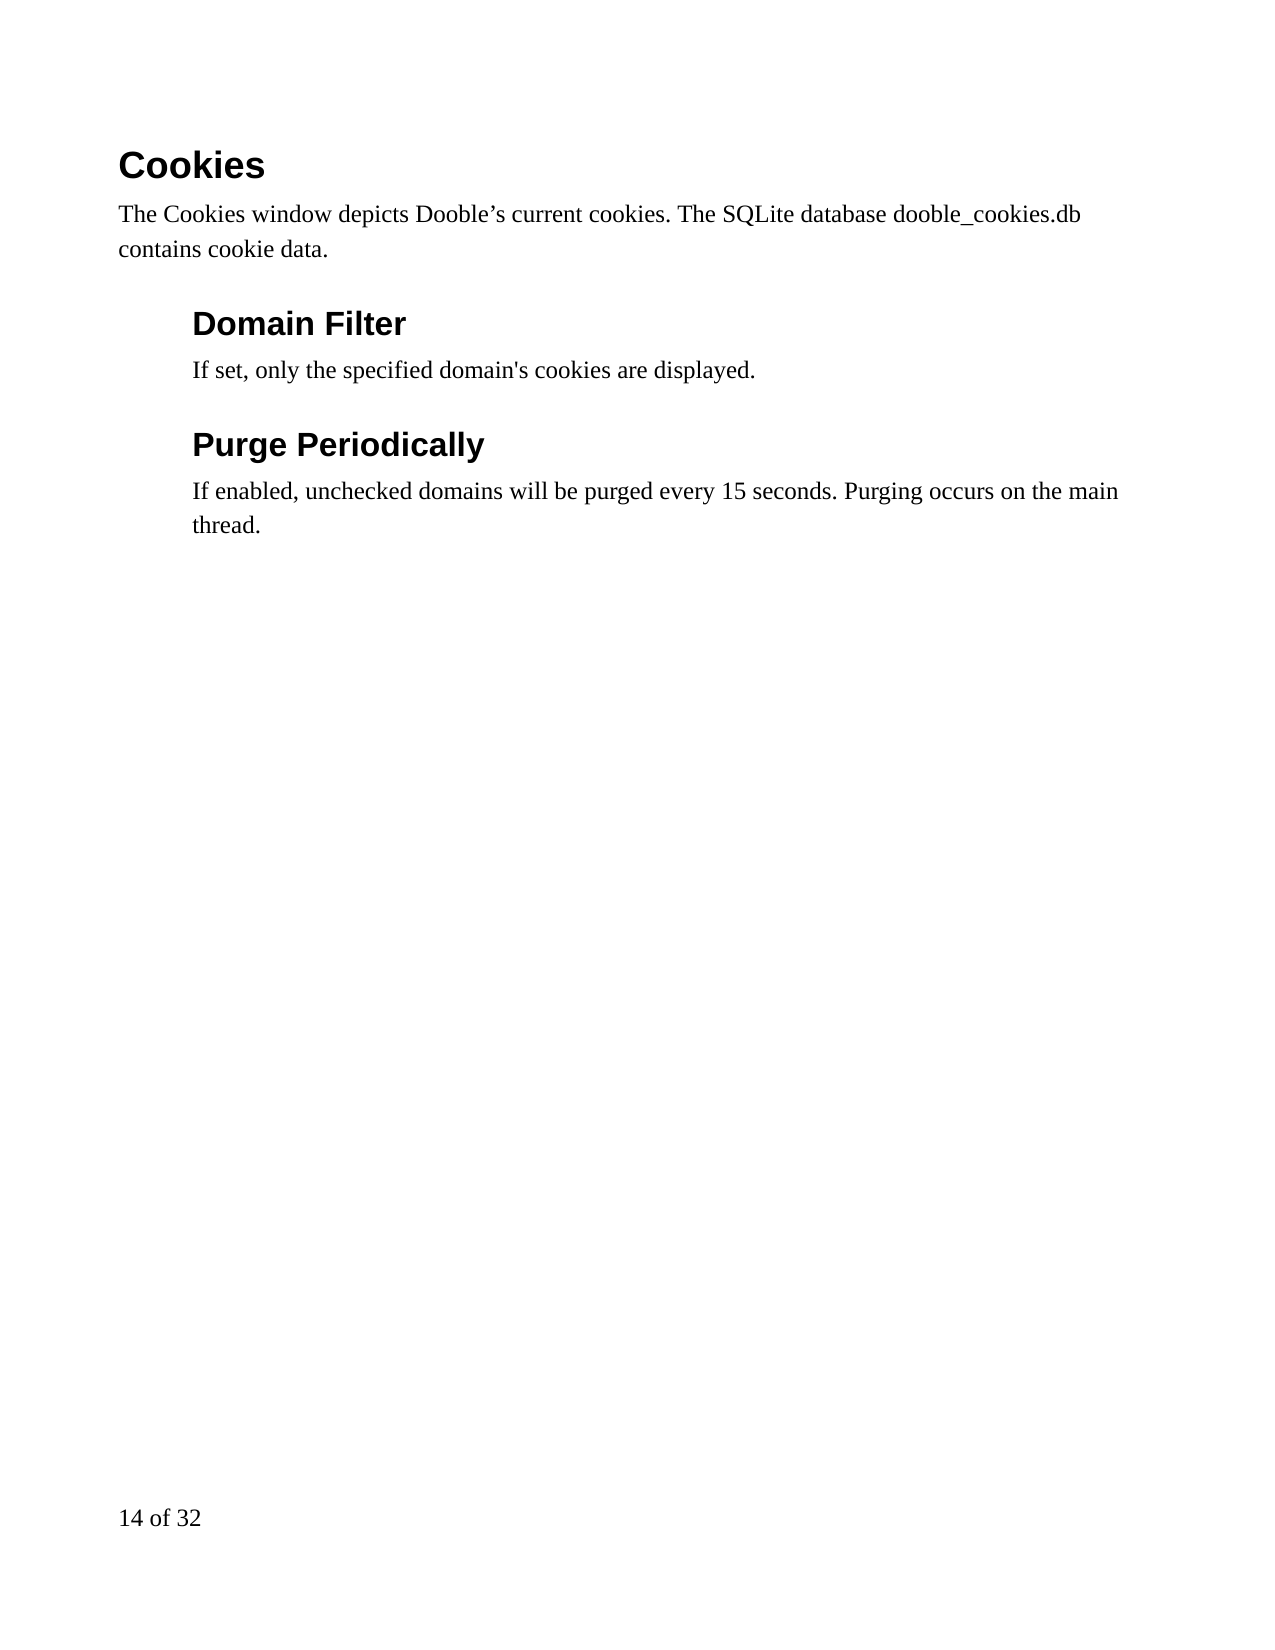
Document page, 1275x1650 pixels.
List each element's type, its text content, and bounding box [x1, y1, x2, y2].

text If enabled, unchecked domains will be purged every 15 seconds. Purging occurs on the main thread. [192, 476, 1157, 539]
text If set, only the specified domain's cookies are displayed. [192, 355, 1157, 383]
subtitle Cookies [118, 143, 1157, 187]
text The Cookies window depicts Dooble’s current cookies. The SQLite database dooble_cookies.db contains cookie data. [118, 199, 1157, 262]
subtitle Purge Periodically [192, 425, 1157, 463]
subtitle Domain Filter [192, 304, 1157, 342]
